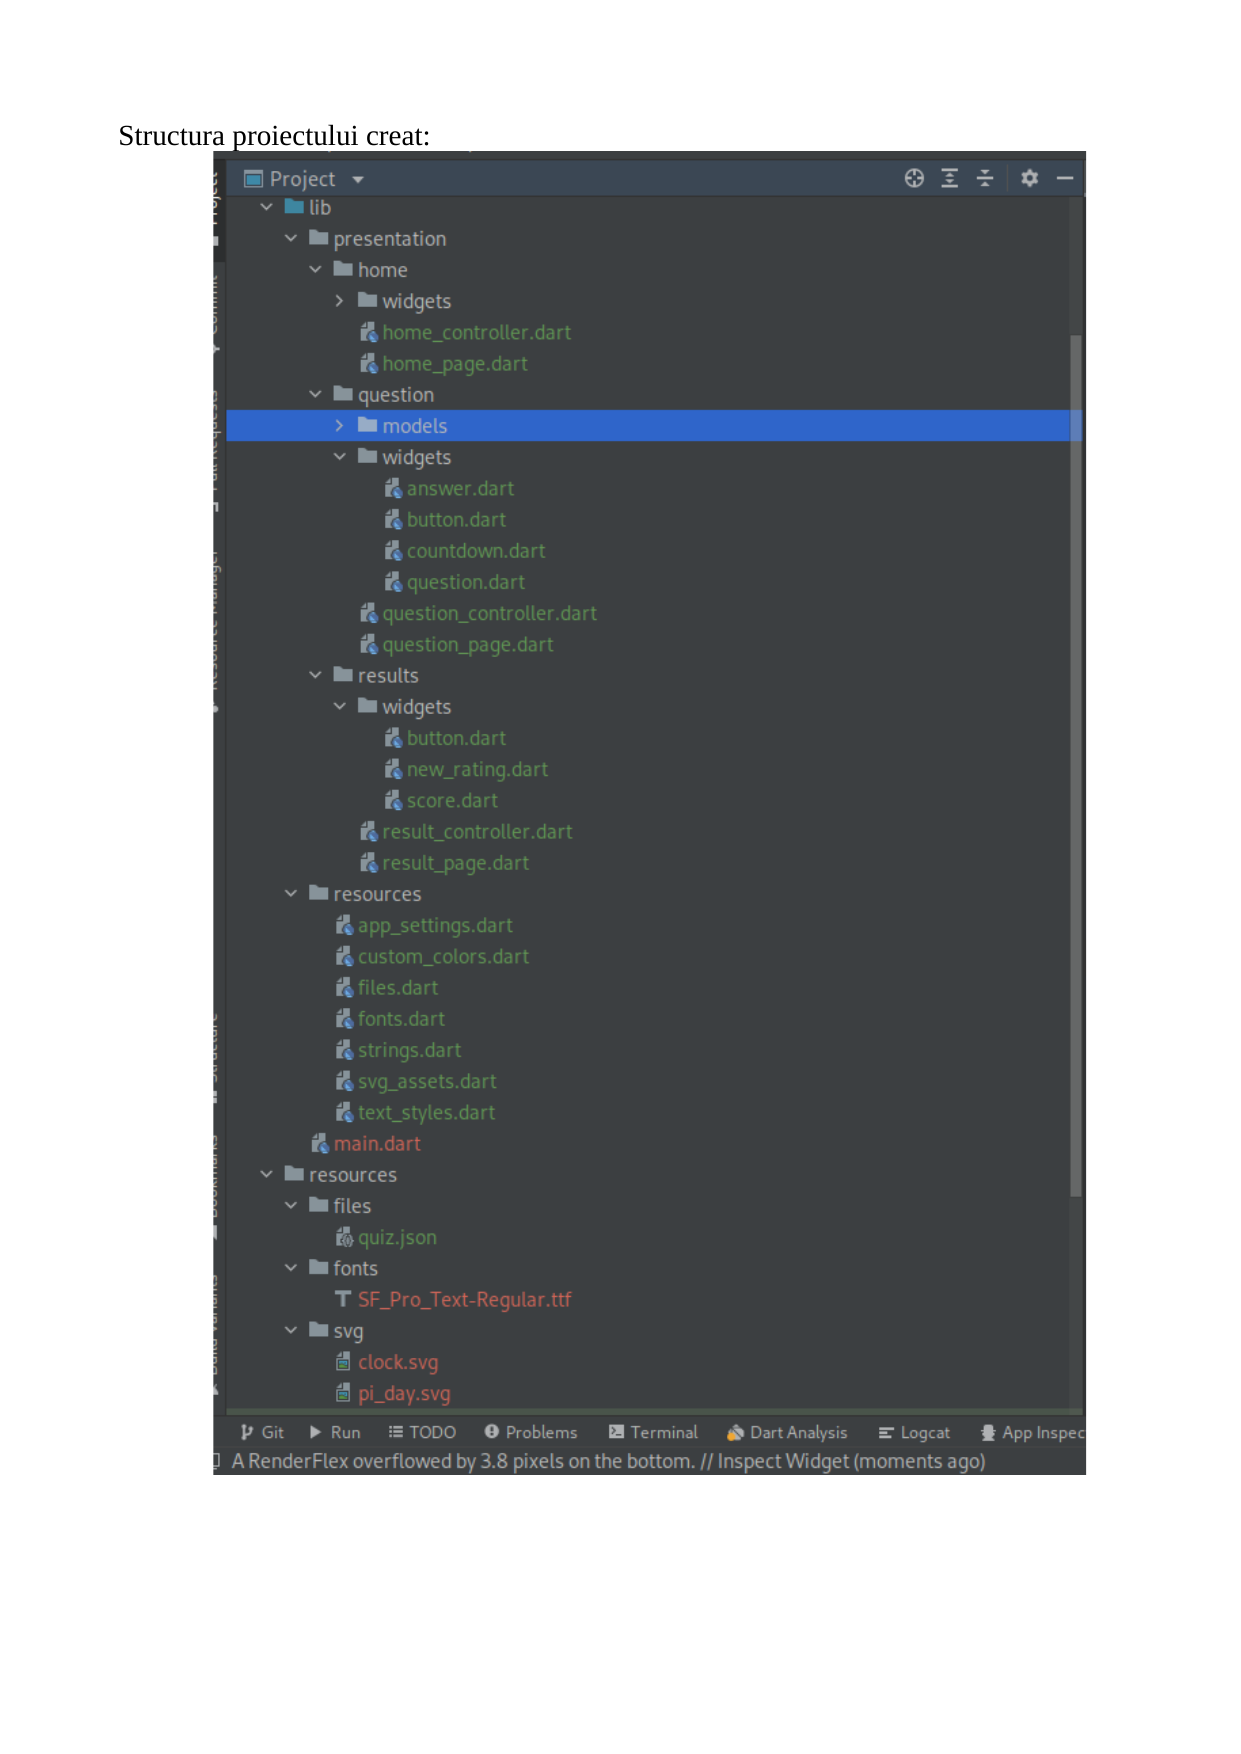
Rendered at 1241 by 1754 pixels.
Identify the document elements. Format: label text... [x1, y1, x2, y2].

picture [213, 151, 1087, 1475]
text Structura proiectului creat: [118, 118, 1181, 152]
